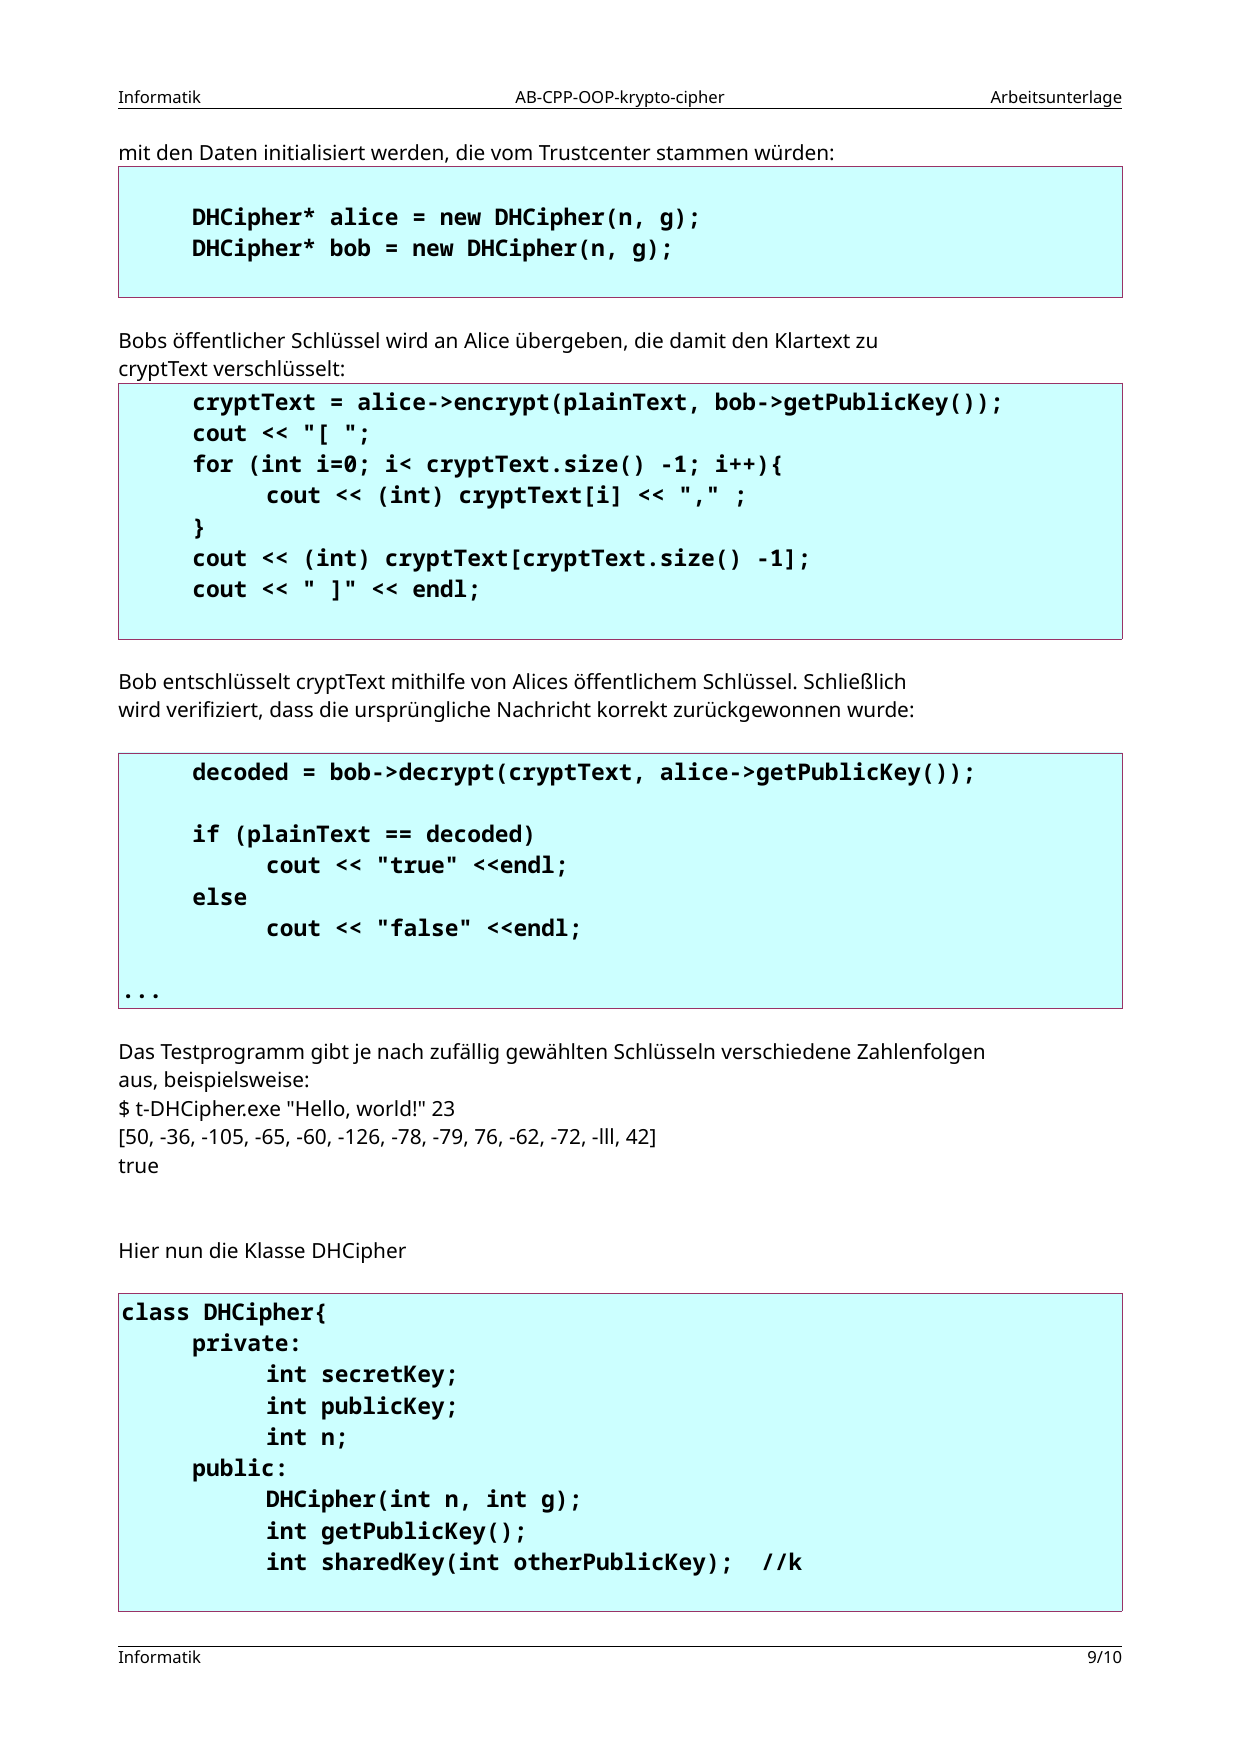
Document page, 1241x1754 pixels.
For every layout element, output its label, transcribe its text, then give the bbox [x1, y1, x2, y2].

text decoded = bob->decrypt(cryptText, alice->getPublicKey()); [119, 754, 1122, 784]
text mit den Daten initialisiert werden, die vom Trustcenter stammen würden: [118, 138, 1122, 166]
text cout << (int) cryptText[cryptText.size() -1]; [119, 539, 1122, 570]
text cout << "false" <<endl; [119, 909, 1122, 940]
text class DHCipher{ [119, 1294, 1122, 1324]
text DHCipher(int n, int g); [119, 1480, 1122, 1512]
text wird verifiziert, dass die ursprüngliche Nachricht korrekt zurückgewonnen wurde: [118, 696, 1122, 724]
text Hier nun die Klasse DHCipher [118, 1236, 1122, 1264]
text cout << (int) cryptText[i] << "," ; [119, 476, 1122, 508]
text Bobs öffentlicher Schlüssel wird an Alice übergeben, die damit den Klartext zu [118, 326, 1122, 354]
text private: [119, 1324, 1122, 1355]
text $ t-DHCipher.exe "Hello, world!" 23 [118, 1094, 1122, 1122]
text aus, beispielsweise: [118, 1065, 1122, 1094]
text cryptText verschlüsselt: [118, 354, 1122, 383]
text [50, -36, -105, -65, -60, -126, -78, -79, 76, -62, -72, -lll, 42] [118, 1122, 1122, 1151]
text for (int i=0; i< cryptText.size() -1; i++){ [119, 445, 1122, 476]
text cryptText = alice->encrypt(plainText, bob->getPublicKey()); [119, 384, 1122, 414]
text DHCipher* bob = new DHCipher(n, g); [119, 229, 1122, 260]
text Das Testprogramm gibt je nach zufällig gewählten Schlüsseln verschiedene Zahlenfolgen [118, 1037, 1122, 1065]
text true [118, 1151, 1122, 1179]
text int n; [119, 1418, 1122, 1449]
text public: [119, 1449, 1122, 1480]
text DHCipher* alice = new DHCipher(n, g); [119, 198, 1122, 229]
text ... [119, 971, 1122, 1008]
text int getPublicKey(); [119, 1512, 1122, 1543]
text cout << "[ "; [119, 414, 1122, 445]
text } [119, 508, 1122, 539]
text cout << " ]" << endl; [119, 570, 1122, 601]
text int sharedKey(int otherPublicKey); //k [119, 1543, 1122, 1574]
text if (plainText == decoded) [119, 815, 1122, 846]
text else [119, 877, 1122, 909]
text Bob entschlüsselt cryptText mithilfe von Alices öffentlichem Schlüssel. Schließlich [118, 667, 1122, 696]
text int publicKey; [119, 1387, 1122, 1418]
text int secretKey; [119, 1355, 1122, 1387]
text cout << "true" <<endl; [119, 846, 1122, 877]
